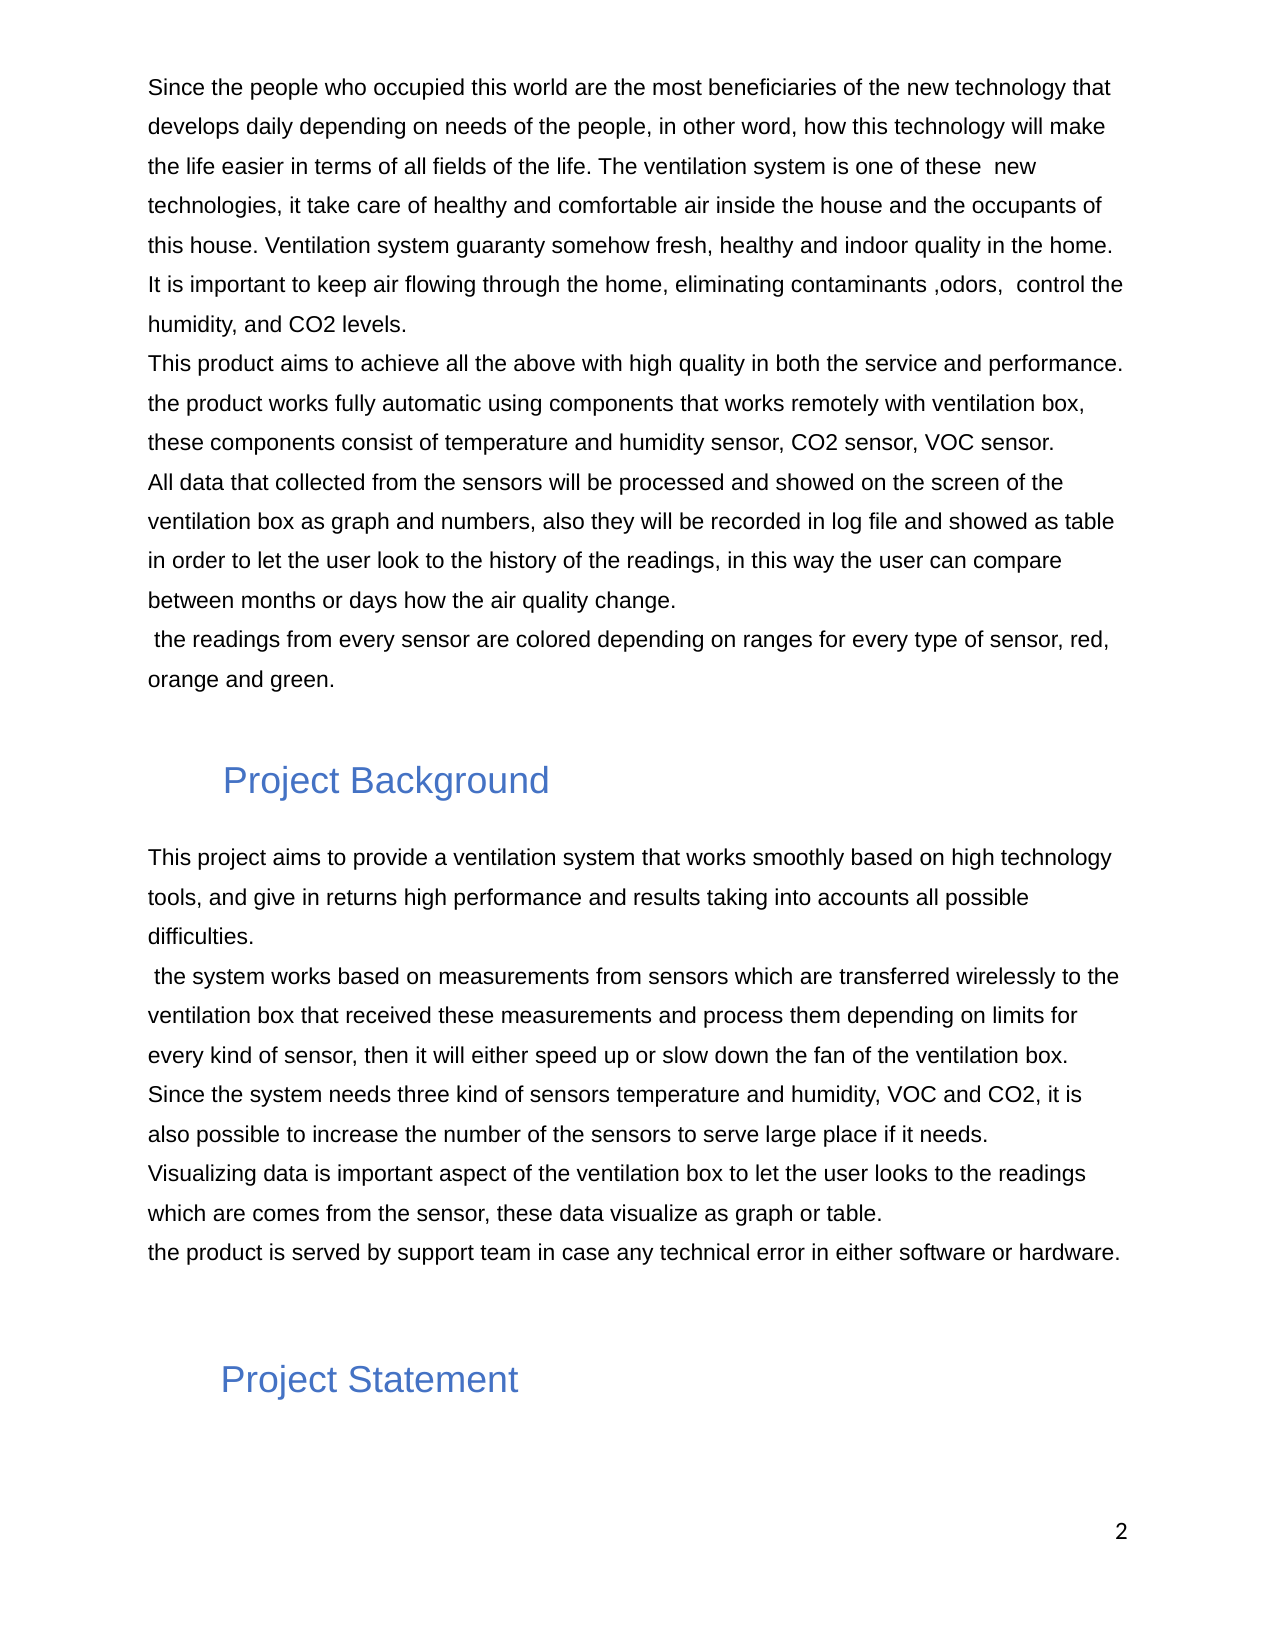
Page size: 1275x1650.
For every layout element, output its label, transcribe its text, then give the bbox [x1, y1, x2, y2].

text Project Background [148, 758, 1127, 801]
text Visualizing data is important aspect of the ventilation box to let the user looks to the readings which are comes from the sensor, these data visualize as graph or table. [148, 1160, 1127, 1226]
text This project aims to provide a ventilation system that works smoothly based on high technology tools, and give in returns high performance and results taking into accounts all possible difficulties. [148, 844, 1127, 950]
text the readings from every sensor are colored depending on ranges for every type of sensor, red, orange and green. [148, 626, 1127, 692]
text This product aims to achieve all the above with high quality in both the service and performance. [148, 350, 1127, 376]
text Since the people who occupied this world are the most beneficiaries of the new technology that develops daily depending on needs of the people, in other word, how this technology will make the life easier in terms of all fields of the life. The ventilation system is one of these new technologies, it take care of healthy and comfortable air inside the house and the occupants of this house. Ventilation system guaranty somehow fresh, healthy and indoor quality in the home. [148, 74, 1127, 258]
text the product is served by support team in case any technical error in either software or hardware. [148, 1239, 1127, 1266]
text Since the system needs three kind of sensors temperature and humidity, VOC and CO2, it is also possible to increase the number of the sensors to serve large place if it needs. [148, 1081, 1127, 1147]
text It is important to keep air flowing through the home, eliminating contaminants ,odors, control the humidity, and CO2 levels. [148, 271, 1127, 337]
text Project Statement [148, 1358, 1127, 1401]
text All data that collected from the sensors will be processed and showed on the screen of the ventilation box as graph and numbers, also they will be recorded in log file and showed as table in order to let the user look to the history of the readings, in this way the user can compare between months or days how the air quality change. [148, 468, 1127, 613]
text the system works based on measurements from sensors which are transferred wirelessly to the ventilation box that received these measurements and process them depending on limits for every kind of sensor, then it will either speed up or slow down the fan of the ventilation box. [148, 963, 1127, 1068]
text the product works fully automatic using components that works remotely with ventilation box, these components consist of temperature and humidity sensor, CO2 sensor, VOC sensor. [148, 389, 1127, 455]
